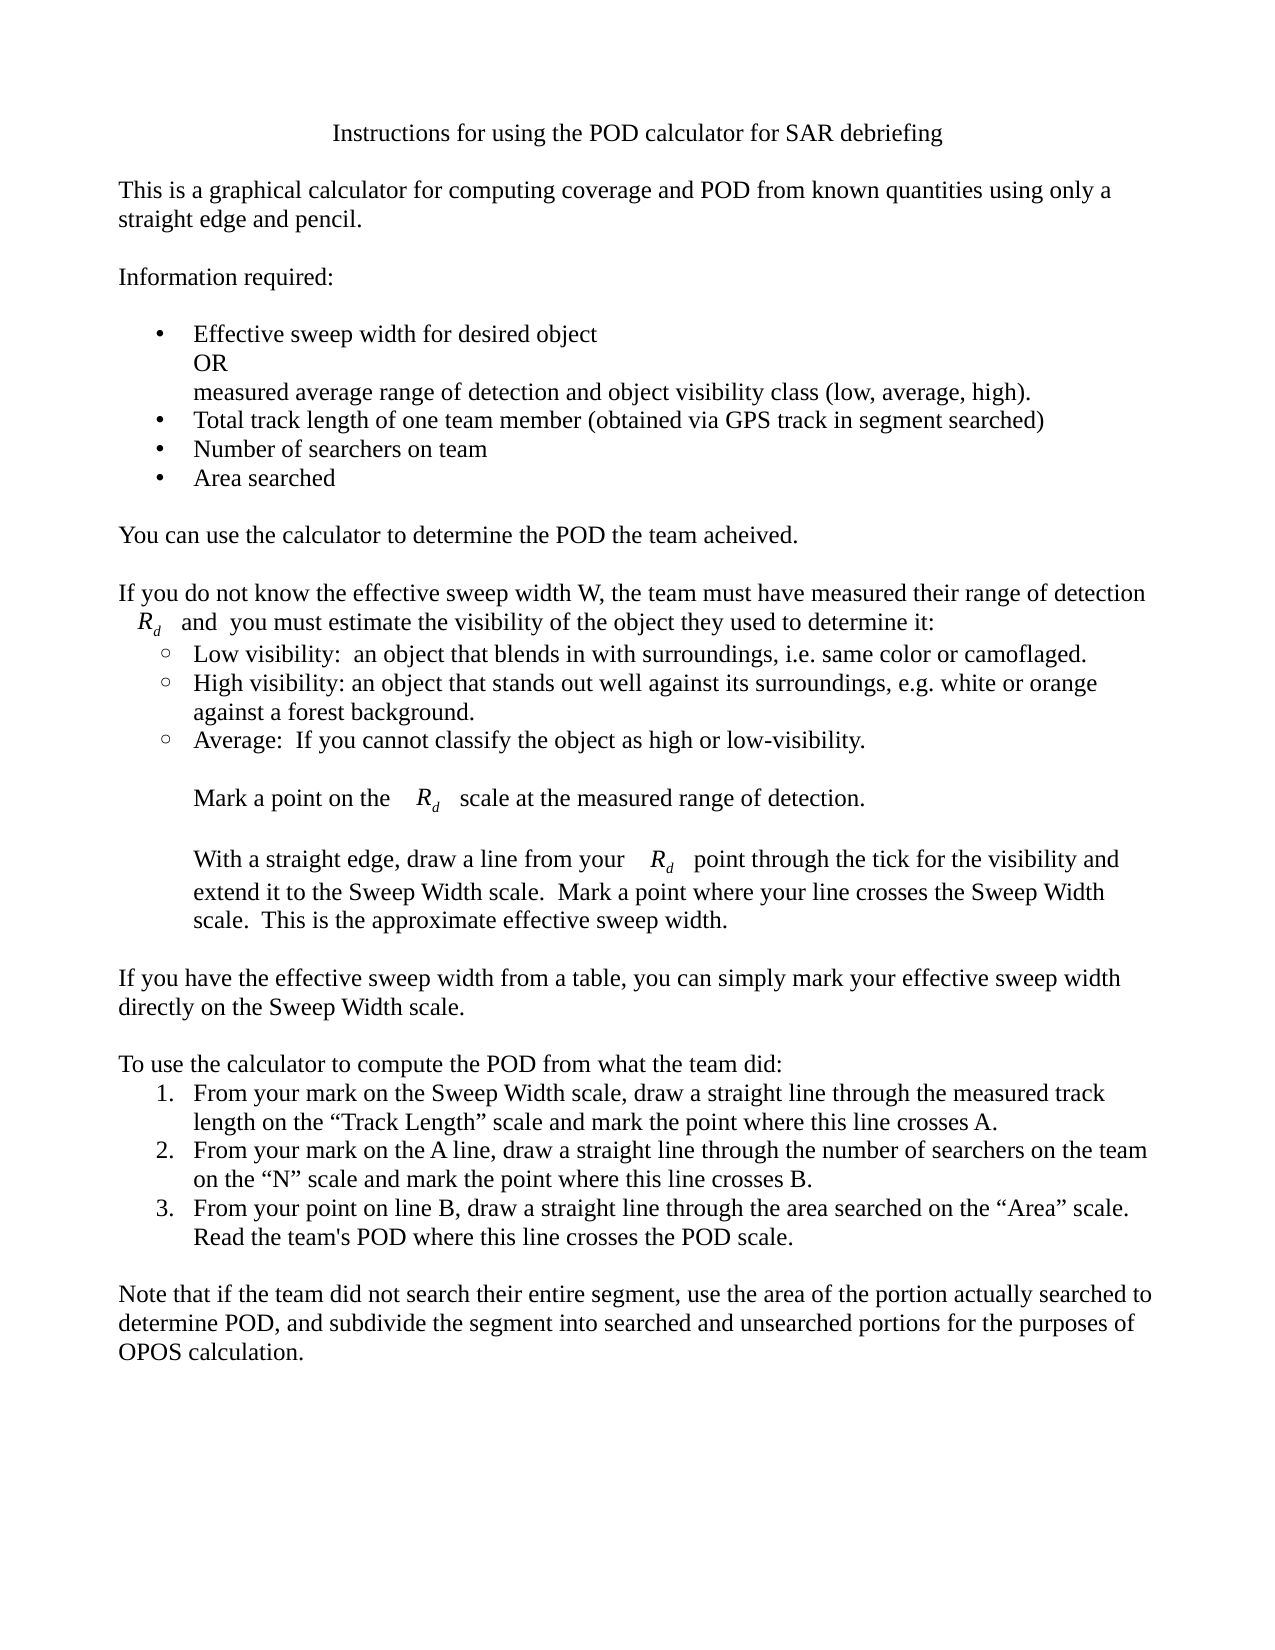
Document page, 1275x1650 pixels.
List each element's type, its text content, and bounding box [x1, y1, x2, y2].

list From your mark on the Sweep Width scale, draw a straight line through the measured track length on the “Track Length” scale and mark the point where this line crosses A. [156, 1078, 1157, 1135]
text If you have the effective sweep width from a table, you can simply mark your effective sweep width directly on the Sweep Width scale. [118, 963, 1157, 1020]
list High visibility: an object that stands out well against its surroundings, e.g. white or orange against a forest background. [156, 668, 1157, 726]
list Area searched [156, 463, 1157, 492]
list Low visibility: an object that blends in with surroundings, i.e. same color or camoflaged. [156, 639, 1157, 668]
list Total track length of one team member (obtained via GPS track in segment searched) [156, 406, 1157, 434]
list Effective sweep width for desired object [156, 319, 1157, 348]
text If you do not know the effective sweep width W, the team must have measured their range of detection and you must estimate the visibility of the object they used to determine it: [118, 578, 1157, 639]
text To use the calculator to compute the POD from what the team did: [118, 1049, 1157, 1078]
text This is a graphical calculator for computing coverage and POD from known quantities using only a straight edge and pencil. [118, 176, 1157, 233]
text You can use the calculator to determine the POD the team acheived. [118, 521, 1157, 549]
list Number of searchers on team [156, 434, 1157, 463]
list From your point on line B, draw a straight line through the area searched on the “Area” scale. Read the team's POD where this line crosses the POD scale. [156, 1193, 1157, 1250]
text Information required: [118, 262, 1157, 319]
text Instructions for using the POD calculator for SAR debriefing [118, 118, 1157, 147]
list Average: If you cannot classify the object as high or low-visibility. Mark a point on the scale at the measured range of detection. With a straight edge, draw a line from your point through the tick for the visibility and extend it to the Sweep Width scale. Mark a point where your line crosses the Sweep Width scale. This is the approximate effective sweep width. [156, 726, 1157, 934]
list OR measured average range of detection and object visibility class (low, average, high). [156, 348, 1157, 406]
list From your mark on the A line, draw a straight line through the number of searchers on the team on the “N” scale and mark the point where this line crosses B. [156, 1135, 1157, 1193]
text Note that if the team did not search their entire segment, use the area of the portion actually searched to determine POD, and subdivide the segment into searched and unsearched portions for the purposes of OPOS calculation. [118, 1279, 1157, 1365]
